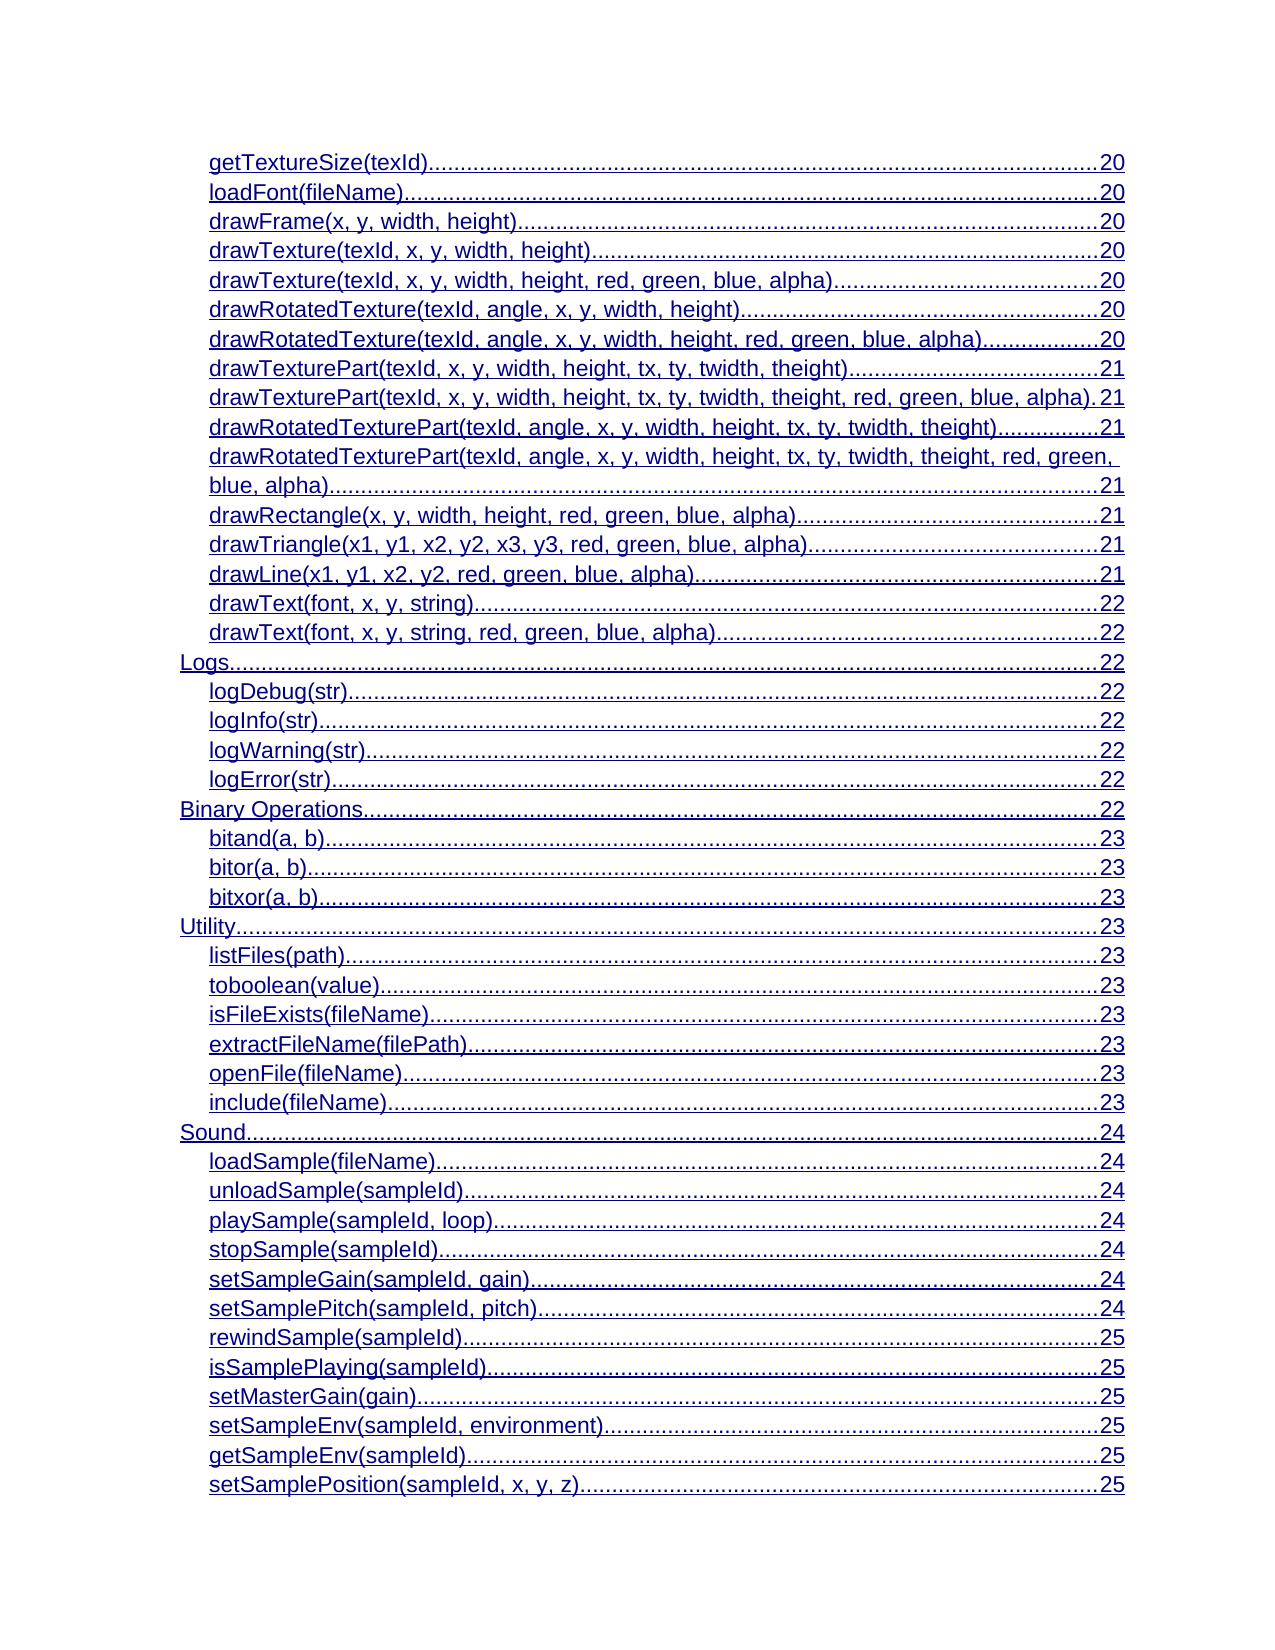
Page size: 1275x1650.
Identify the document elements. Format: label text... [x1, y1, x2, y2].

text logInfo(str) 22 [209, 708, 1125, 730]
text extractFileName(filePath) 23 [209, 1031, 1125, 1053]
text rewindSample(sampleId) 25 [209, 1325, 1125, 1347]
text drawRotatedTexture(texId, angle, x, y, width, height) 20 [209, 297, 1125, 319]
text loadFont(fileName) 20 [209, 179, 1125, 201]
text drawFrame(x, y, width, height) 20 [209, 209, 1125, 231]
text logDebug(str) 22 [209, 679, 1125, 701]
text drawTexturePart(texId, x, y, width, height, tx, ty, twidth, theight) 21 [209, 356, 1125, 378]
text drawTexture(texId, x, y, width, height) 20 [209, 238, 1125, 260]
text drawRectangle(x, y, width, height, red, green, blue, alpha) 21 [209, 502, 1125, 525]
text playSample(sampleId, loop) 24 [209, 1207, 1125, 1230]
text listFiles(path) 23 [209, 943, 1125, 965]
text drawTriangle(x1, y1, x2, y2, x3, y3, red, green, blue, alpha) 21 [209, 532, 1125, 554]
text drawTexture(texId, x, y, width, height, red, green, blue, alpha) 20 [209, 267, 1125, 290]
text getTextureSize(texId) 20 [209, 150, 1125, 172]
text drawText(font, x, y, string) 22 [209, 591, 1125, 613]
text include(fileName) 23 [209, 1090, 1125, 1112]
text drawRotatedTexturePart(texId, angle, x, y, width, height, tx, ty, twidth, theight, red, green, blue, alpha) 21 [209, 444, 1125, 495]
text Logs 22 [179, 649, 1125, 671]
text setSamplePosition(sampleId, x, y, z) 25 [209, 1472, 1125, 1494]
text bitor(a, b) 23 [209, 855, 1125, 877]
text logError(str) 22 [209, 767, 1125, 789]
text drawLine(x1, y1, x2, y2, red, green, blue, alpha) 21 [209, 561, 1125, 583]
text drawRotatedTexture(texId, angle, x, y, width, height, red, green, blue, alpha) 20 [209, 326, 1125, 348]
text setSamplePitch(sampleId, pitch) 24 [209, 1296, 1125, 1318]
text isFileExists(fileName) 23 [209, 1002, 1125, 1024]
text logWarning(str) 22 [209, 737, 1125, 760]
text drawTexturePart(texId, x, y, width, height, tx, ty, twidth, theight, red, green, blue, alpha) 21 [209, 385, 1125, 407]
text drawRotatedTexturePart(texId, angle, x, y, width, height, tx, ty, twidth, theight) 21 [209, 414, 1125, 436]
text openFile(fileName) 23 [209, 1061, 1125, 1083]
text Binary Operations 22 [179, 796, 1125, 818]
text isSamplePlaying(sampleId) 25 [209, 1354, 1125, 1376]
text drawText(font, x, y, string, red, green, blue, alpha) 22 [209, 620, 1125, 642]
text setSampleGain(sampleId, gain) 24 [209, 1266, 1125, 1288]
text toboolean(value) 23 [209, 972, 1125, 995]
text setMasterGain(gain) 25 [209, 1384, 1125, 1406]
text setSampleEnv(sampleId, environment) 25 [209, 1413, 1125, 1435]
text unloadSample(sampleId) 24 [209, 1178, 1125, 1200]
text Sound 24 [179, 1119, 1125, 1141]
text stopSample(sampleId) 24 [209, 1237, 1125, 1259]
text Utility 23 [179, 914, 1125, 936]
text bitand(a, b) 23 [209, 826, 1125, 848]
text loadSample(fileName) 24 [209, 1149, 1125, 1171]
text bitxor(a, b) 23 [209, 884, 1125, 906]
text getSampleEnv(sampleId) 25 [209, 1442, 1125, 1465]
